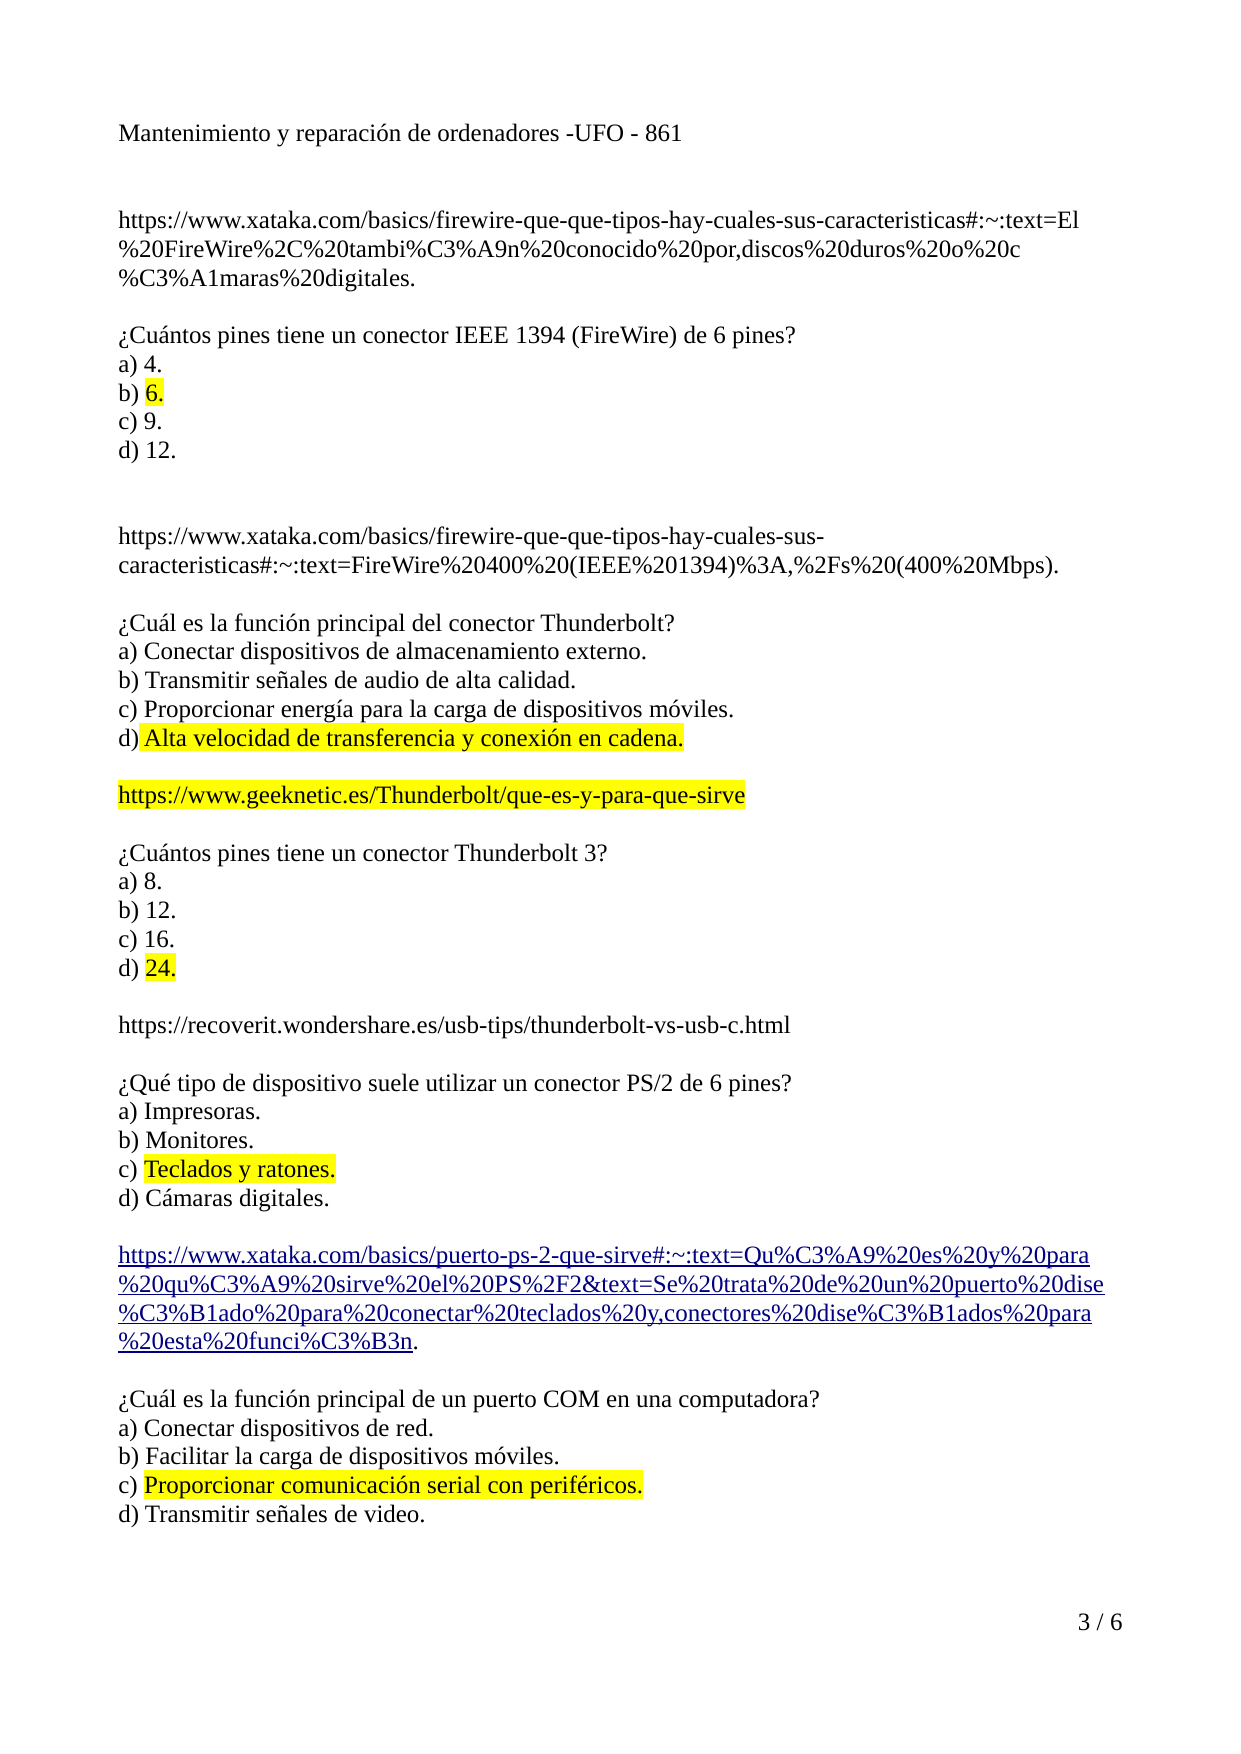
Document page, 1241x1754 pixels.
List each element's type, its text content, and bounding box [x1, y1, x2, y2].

text b) 6. [118, 378, 1122, 406]
text https://www.geeknetic.es/Thunderbolt/que-es-y-para-que-sirve [118, 780, 1122, 809]
text https://www.xataka.com/basics/puerto-ps-2-que-sirve#:~:text=Qu%C3%A9%20es%20y%20para%20qu%C3%A9%20sirve%20el%20PS%2F2&text=Se%20trata%20de%20un%20puerto%20dise%C3%B1ado%20para%20conectar%20teclados%20y,conectores%20dise%C3%B1ados%20para%20esta%20funci%C3%B3n. [118, 1240, 1122, 1355]
text a) Conectar dispositivos de almacenamiento externo. [118, 636, 1122, 665]
text a) Conectar dispositivos de red. [118, 1413, 1122, 1441]
text c) 16. [118, 924, 1122, 953]
text a) 4. [118, 349, 1122, 378]
text a) Impresoras. [118, 1096, 1122, 1125]
text ¿Cuál es la función principal de un puerto COM en una computadora? [118, 1384, 1122, 1413]
text b) Facilitar la carga de dispositivos móviles. [118, 1441, 1122, 1470]
text b) Monitores. [118, 1125, 1122, 1154]
text https://www.xataka.com/basics/firewire-que-que-tipos-hay-cuales-sus-caracteristicas#:~:text=El%20FireWire%2C%20tambi%C3%A9n%20conocido%20por,discos%20duros%20o%20c%C3%A1maras%20digitales. [118, 205, 1122, 291]
text b) 12. [118, 895, 1122, 924]
text d) 12. [118, 435, 1122, 464]
text d) 24. [118, 953, 1122, 981]
text a) 8. [118, 866, 1122, 895]
text c) Proporcionar comunicación serial con periféricos. [118, 1470, 1122, 1499]
text ¿Qué tipo de dispositivo suele utilizar un conector PS/2 de 6 pines? [118, 1068, 1122, 1096]
text ¿Cuántos pines tiene un conector Thunderbolt 3? [118, 838, 1122, 866]
text https://www.xataka.com/basics/firewire-que-que-tipos-hay-cuales-sus-caracteristicas#:~:text=FireWire%20400%20(IEEE%201394)%3A,%2Fs%20(400%20Mbps). [118, 521, 1122, 579]
text d) Transmitir señales de video. [118, 1499, 1122, 1528]
text c) Proporcionar energía para la carga de dispositivos móviles. [118, 694, 1122, 723]
text d) Alta velocidad de transferencia y conexión en cadena. [118, 723, 1122, 751]
text https://recoverit.wondershare.es/usb-tips/thunderbolt-vs-usb-c.html [118, 1010, 1122, 1039]
text b) Transmitir señales de audio de alta calidad. [118, 665, 1122, 694]
text d) Cámaras digitales. [118, 1183, 1122, 1211]
text c) 9. [118, 406, 1122, 435]
text ¿Cuál es la función principal del conector Thunderbolt? [118, 608, 1122, 636]
text ¿Cuántos pines tiene un conector IEEE 1394 (FireWire) de 6 pines? [118, 320, 1122, 349]
text c) Teclados y ratones. [118, 1154, 1122, 1183]
